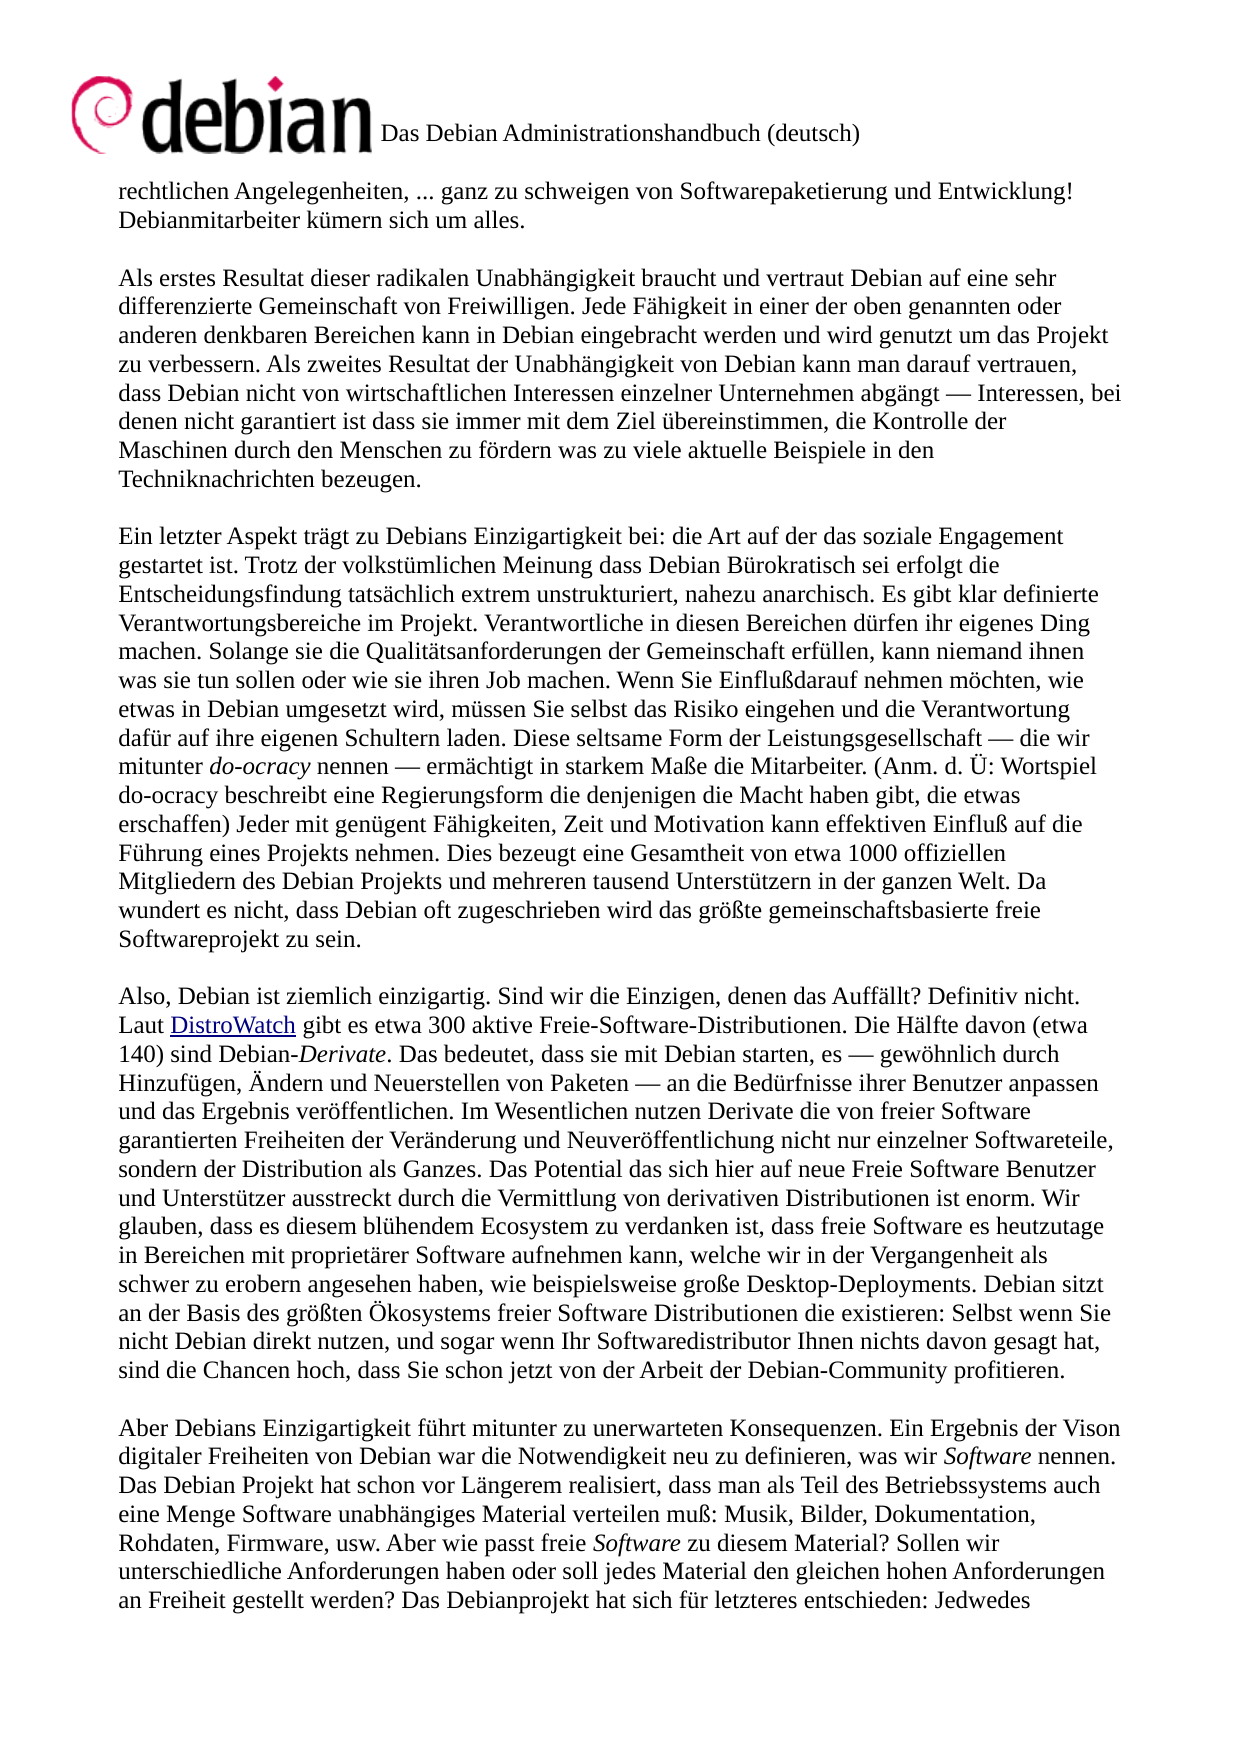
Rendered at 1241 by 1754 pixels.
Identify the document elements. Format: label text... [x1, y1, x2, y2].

picture [71, 76, 372, 154]
text rechtlichen Angelegenheiten, ... ganz zu schweigen von Softwarepaketierung und Entwicklung! Debianmitarbeiter kümern sich um alles. [118, 176, 1122, 234]
text Aber Debians Einzigartigkeit führt mitunter zu unerwarteten Konsequenzen. Ein Ergebnis der Vison digitaler Freiheiten von Debian war die Notwendigkeit neu zu definieren, was wir Software nennen. Das Debian Projekt hat schon vor Längerem realisiert, dass man als Teil des Betriebssystems auch eine Menge Software unabhängiges Material verteilen muß: Musik, Bilder, Dokumentation, Rohdaten, Firmware, usw. Aber wie passt freie Software zu diesem Material? Sollen wir unterschiedliche Anforderungen haben oder soll jedes Material den gleichen hohen Anforderungen an Freiheit gestellt werden? Das Debianprojekt hat sich für letzteres entschieden: Jedwedes [118, 1413, 1122, 1614]
text Ein letzter Aspekt trägt zu Debians Einzigartigkeit bei: die Art auf der das soziale Engagement gestartet ist. Trotz der volkstümlichen Meinung dass Debian Bürokratisch sei erfolgt die Entscheidungsfindung tatsächlich extrem unstrukturiert, nahezu anarchisch. Es gibt klar definierte Verantwortungsbereiche im Projekt. Verantwortliche in diesen Bereichen dürfen ihr eigenes Ding machen. Solange sie die Qualitätsanforderungen der Gemeinschaft erfüllen, kann niemand ihnen was sie tun sollen oder wie sie ihren Job machen. Wenn Sie Einflußdarauf nehmen möchten, wie etwas in Debian umgesetzt wird, müssen Sie selbst das Risiko eingehen und die Verantwortung dafür auf ihre eigenen Schultern laden. Diese seltsame Form der Leistungsgesellschaft — die wir mitunter do-ocracy nennen — ermächtigt in starkem Maße die Mitarbeiter. (Anm. d. Ü: Wortspiel do-ocracy beschreibt eine Regierungsform die denjenigen die Macht haben gibt, die etwas erschaffen) Jeder mit genügent Fähigkeiten, Zeit und Motivation kann effektiven Einfluß auf die Führung eines Projekts nehmen. Dies bezeugt eine Gesamtheit von etwa 1000 offiziellen Mitgliedern des Debian Projekts und mehreren tausend Unterstützern in der ganzen Welt. Da wundert es nicht, dass Debian oft zugeschrieben wird das größte gemeinschaftsbasierte freie Softwareprojekt zu sein. [118, 521, 1122, 953]
text Also, Debian ist ziemlich einzigartig. Sind wir die Einzigen, denen das Auffällt? Definitiv nicht. Laut DistroWatch gibt es etwa 300 aktive Freie-Software-Distributionen. Die Hälfte davon (etwa 140) sind Debian-Derivate. Das bedeutet, dass sie mit Debian starten, es — gewöhnlich durch Hinzufügen, Ändern und Neuerstellen von Paketen — an die Bedürfnisse ihrer Benutzer anpassen und das Ergebnis veröffentlichen. Im Wesentlichen nutzen Derivate die von freier Software garantierten Freiheiten der Veränderung und Neuveröffentlichung nicht nur einzelner Softwareteile, sondern der Distribution als Ganzes. Das Potential das sich hier auf neue Freie Software Benutzer und Unterstützer ausstreckt durch die Vermittlung von derivativen Distributionen ist enorm. Wir glauben, dass es diesem blühendem Ecosystem zu verdanken ist, dass freie Software es heutzutage in Bereichen mit proprietärer Software aufnehmen kann, welche wir in der Vergangenheit als schwer zu erobern angesehen haben, wie beispielsweise große Desktop-Deployments. Debian sitzt an der Basis des größten Ökosystems freier Software Distributionen die existieren: Selbst wenn Sie nicht Debian direkt nutzen, und sogar wenn Ihr Softwaredistributor Ihnen nichts davon gesagt hat, sind die Chancen hoch, dass Sie schon jetzt von der Arbeit der Debian-Community profitieren. [118, 981, 1122, 1384]
text Als erstes Resultat dieser radikalen Unabhängigkeit braucht und vertraut Debian auf eine sehr differenzierte Gemeinschaft von Freiwilligen. Jede Fähigkeit in einer der oben genannten oder anderen denkbaren Bereichen kann in Debian eingebracht werden und wird genutzt um das Projekt zu verbessern. Als zweites Resultat der Unabhängigkeit von Debian kann man darauf vertrauen, dass Debian nicht von wirtschaftlichen Interessen einzelner Unternehmen abgängt — Interessen, bei denen nicht garantiert ist dass sie immer mit dem Ziel übereinstimmen, die Kontrolle der Maschinen durch den Menschen zu fördern was zu viele aktuelle Beispiele in den Techniknachrichten bezeugen. [118, 263, 1122, 493]
